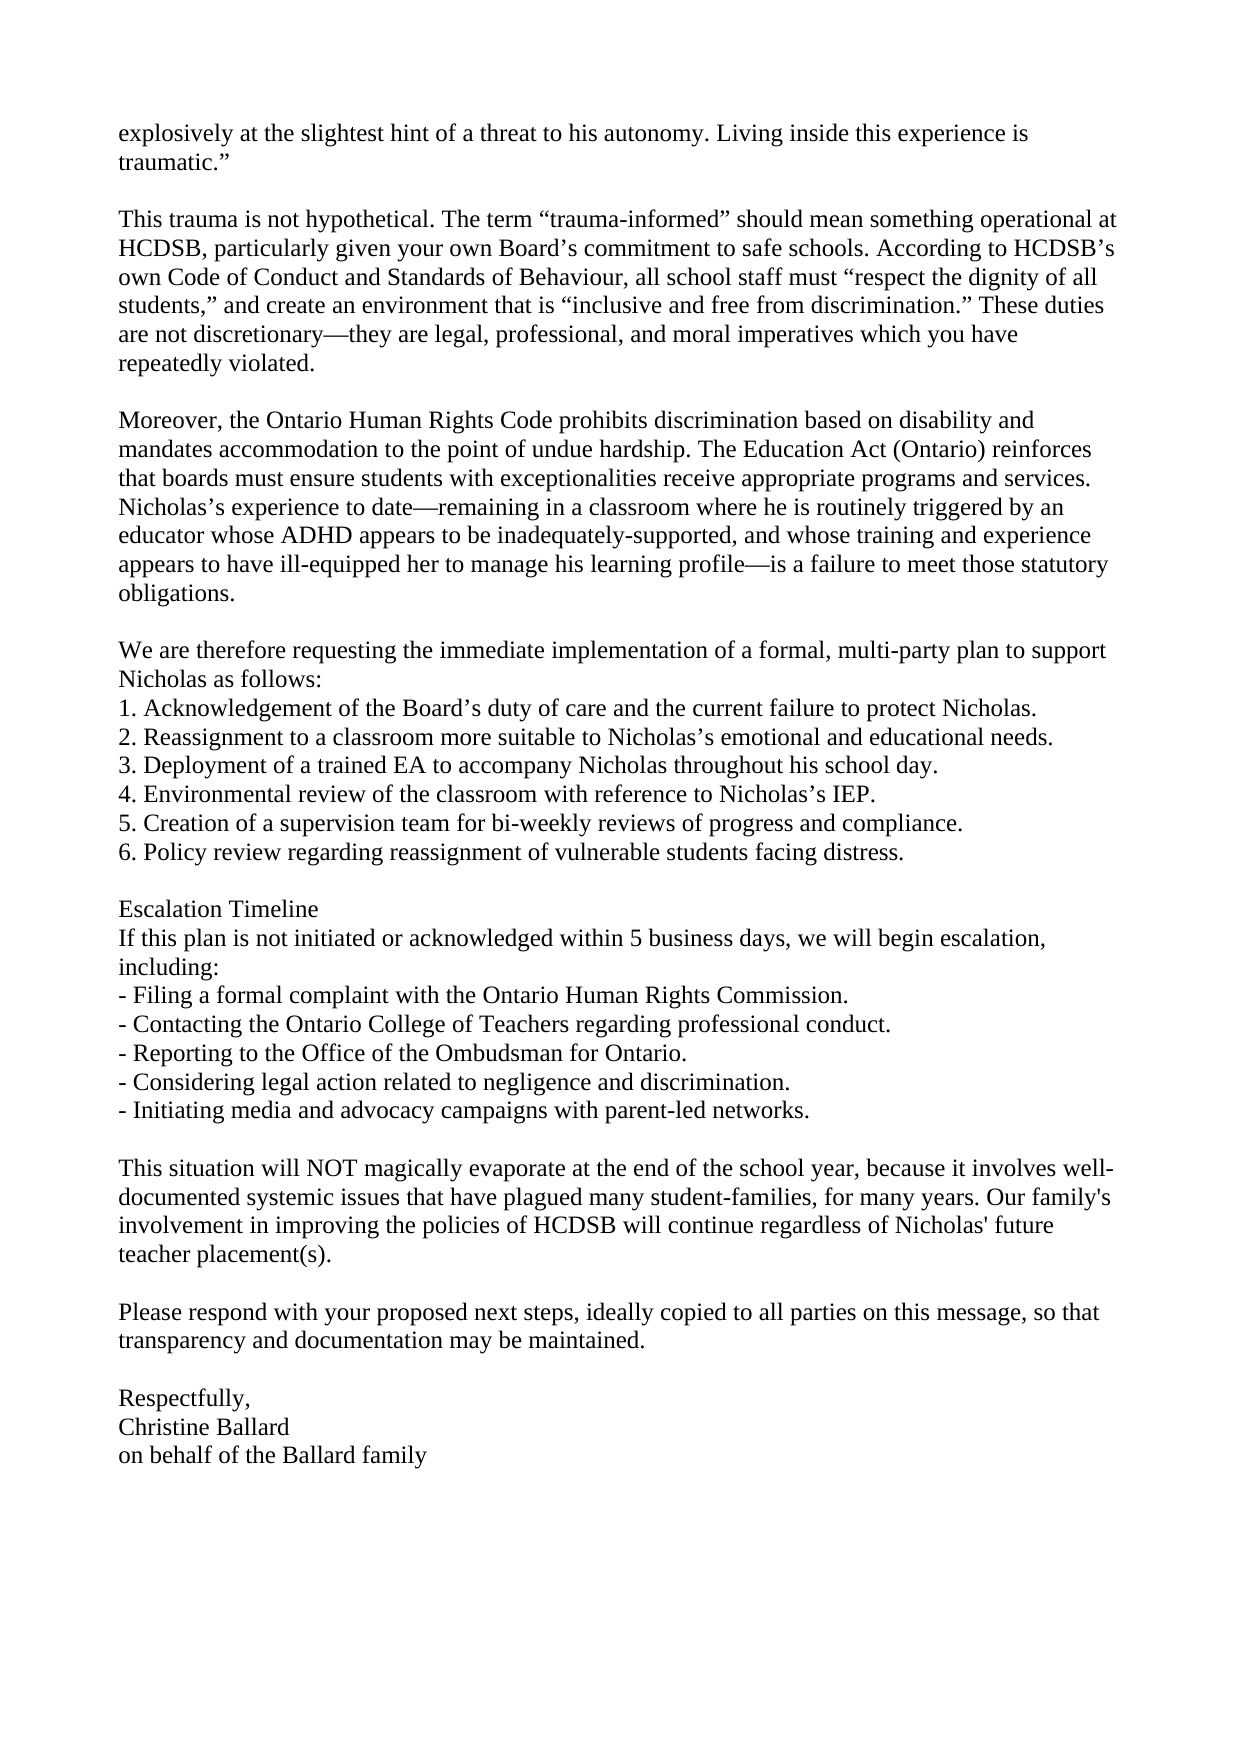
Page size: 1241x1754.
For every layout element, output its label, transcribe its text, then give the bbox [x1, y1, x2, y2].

text Escalation Timeline [118, 837, 1122, 866]
text on behalf of the Ballard family [118, 1383, 1122, 1412]
text 6. Policy review regarding reassignment of vulnerable students facing distress. [118, 779, 1122, 808]
text - Initiating media and advocacy campaigns with parent-led networks. [118, 1038, 1122, 1067]
text - Contacting the Ontario College of Teachers regarding professional conduct. [118, 952, 1122, 981]
text We are therefore requesting the immediate implementation of a formal, multi-party plan to support Nicholas as follows: [118, 578, 1122, 636]
text 2. Reassignment to a classroom more suitable to Nicholas’s emotional and educational needs. [118, 664, 1122, 693]
text - Reporting to the Office of the Ombudsman for Ontario. [118, 981, 1122, 1009]
text 4. Environmental review of the classroom with reference to Nicholas’s IEP. [118, 722, 1122, 751]
text Please respond with your proposed next steps, ideally copied to all parties on this message, so that transparency and documentation may be maintained. [118, 1239, 1122, 1297]
text 3. Deployment of a trained EA to accompany Nicholas throughout his school day. [118, 693, 1122, 722]
text Respectfully, [118, 1326, 1122, 1354]
text - Considering legal action related to negligence and discrimination. [118, 1009, 1122, 1038]
text 1. Acknowledgement of the Board’s duty of care and the current failure to protect Nicholas. [118, 636, 1122, 664]
text Moreover, the Ontario Human Rights Code prohibits discrimination based on disability and mandates accommodation to the point of undue hardship. The Education Act (Ontario) reinforces that boards must ensure students with exceptionalities receive appropriate programs and services. Nicholas’s experience to date—remaining in a classroom where he is routinely triggered by an educator whose ADHD appears to be inadequately-supported, and whose training and experience appears to have ill-equipped her to manage his learning profile—is a failure to meet those statutory obligations. [118, 348, 1122, 549]
text If this plan is not initiated or acknowledged within 5 business days, we will begin escalation, including: [118, 866, 1122, 923]
text 5. Creation of a supervision team for bi-weekly reviews of progress and compliance. [118, 751, 1122, 779]
text This situation will NOT magically evaporate at the end of the school year, because it involves well-documented systemic issues that have plagued many student-families, for many years. Our family's involvement in improving the policies of HCDSB will continue regardless of Nicholas' future teacher placement(s). [118, 1096, 1122, 1211]
text This trauma is not hypothetical. The term “trauma-informed” should mean something operational at HCDSB, particularly given your own Board’s commitment to safe schools. According to HCDSB’s own Code of Conduct and Standards of Behaviour, all school staff must “respect the dignity of all students,” and create an environment that is “inclusive and free from discrimination.” These duties are not discretionary—they are legal, professional, and moral imperatives which you have repeatedly violated. [118, 147, 1122, 319]
text - Filing a formal complaint with the Ontario Human Rights Commission. [118, 923, 1122, 952]
text Christine Ballard [118, 1354, 1122, 1383]
